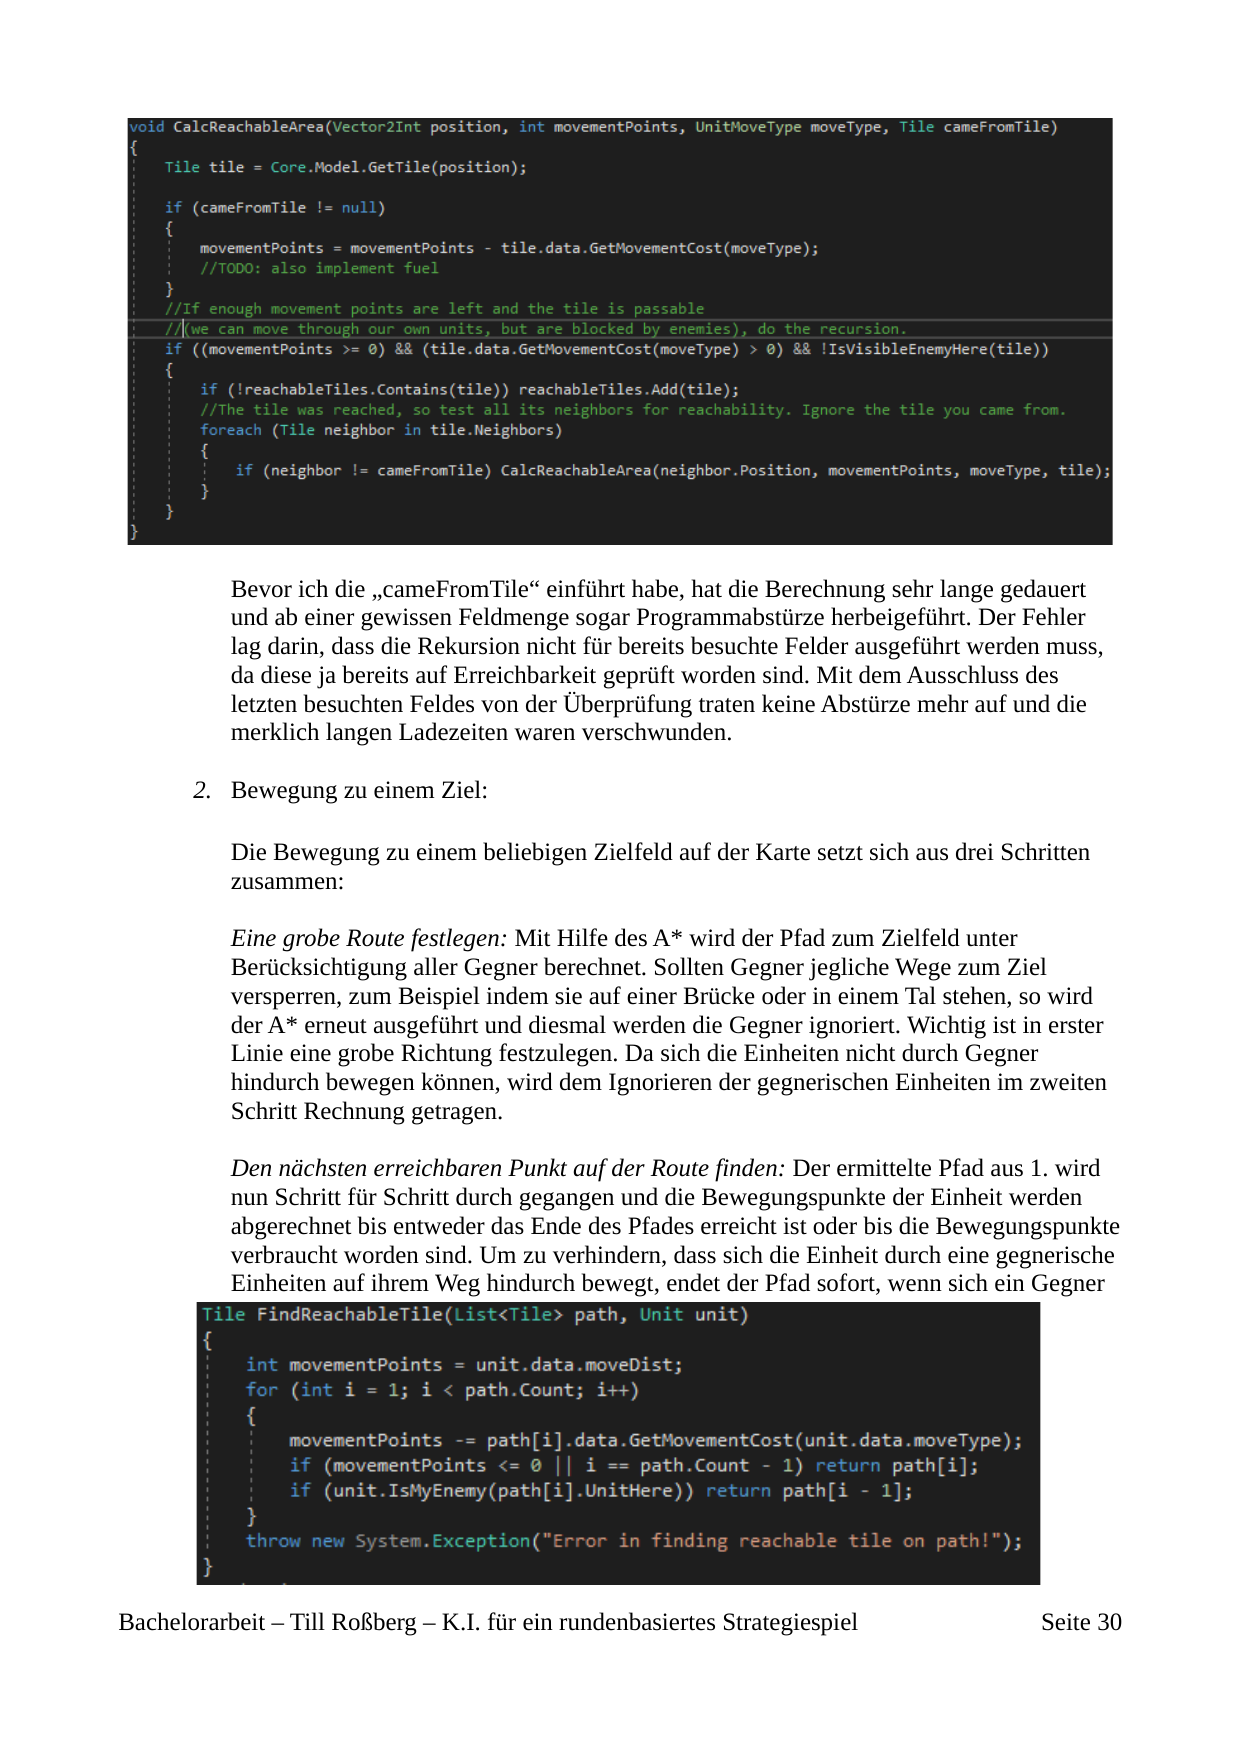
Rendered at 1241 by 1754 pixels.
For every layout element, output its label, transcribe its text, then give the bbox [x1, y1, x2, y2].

picture [196, 1302, 1041, 1585]
list Bewegung zu einem Ziel: [193, 775, 1122, 804]
list Die Bewegung zu einem beliebigen Zielfeld auf der Karte setzt sich aus drei Schritten zusammen: [193, 837, 1122, 895]
list Eine grobe Route festlegen: Mit Hilfe des A* wird der Pfad zum Zielfeld unter Berücksichtigung aller Gegner berechnet. Sollten Gegner jegliche Wege zum Ziel versperren, zum Beispiel indem sie auf einer Brücke oder in einem Tal stehen, so wird der A* erneut ausgeführt und diesmal werden die Gegner ignoriert. Wichtig ist in erster Linie eine grobe Richtung festzulegen. Da sich die Einheiten nicht durch Gegner hindurch bewegen können, wird dem Ignorieren der gegnerischen Einheiten im zweiten Schritt Rechnung getragen. [193, 923, 1122, 1153]
picture [127, 118, 1113, 545]
list Den nächsten erreichbaren Punkt auf der Route finden: Der ermittelte Pfad aus 1. wird nun Schritt für Schritt durch gegangen und die Bewegungspunkte der Einheit werden abgerechnet bis entweder das Ende des Pfades erreicht ist oder bis die Bewegungspunkte verbraucht worden sind. Um zu verhindern, dass sich die Einheit durch eine gegnerische Einheiten auf ihrem Weg hindurch bewegt, endet der Pfad sofort, wenn sich ein Gegner [193, 1153, 1122, 1297]
list Bevor ich die „cameFromTile“ einführt habe, hat die Berechnung sehr lange gedauert und ab einer gewissen Feldmenge sogar Programmabstürze herbeigeführt. Der Fehler lag darin, dass die Rekursion nicht für bereits besuchte Felder ausgeführt werden muss, da diese ja bereits auf Erreichbarkeit geprüft worden sind. Mit dem Ausschluss des letzten besuchten Feldes von der Überprüfung traten keine Abstürze mehr auf und die merklich langen Ladezeiten waren verschwunden. [193, 574, 1122, 746]
